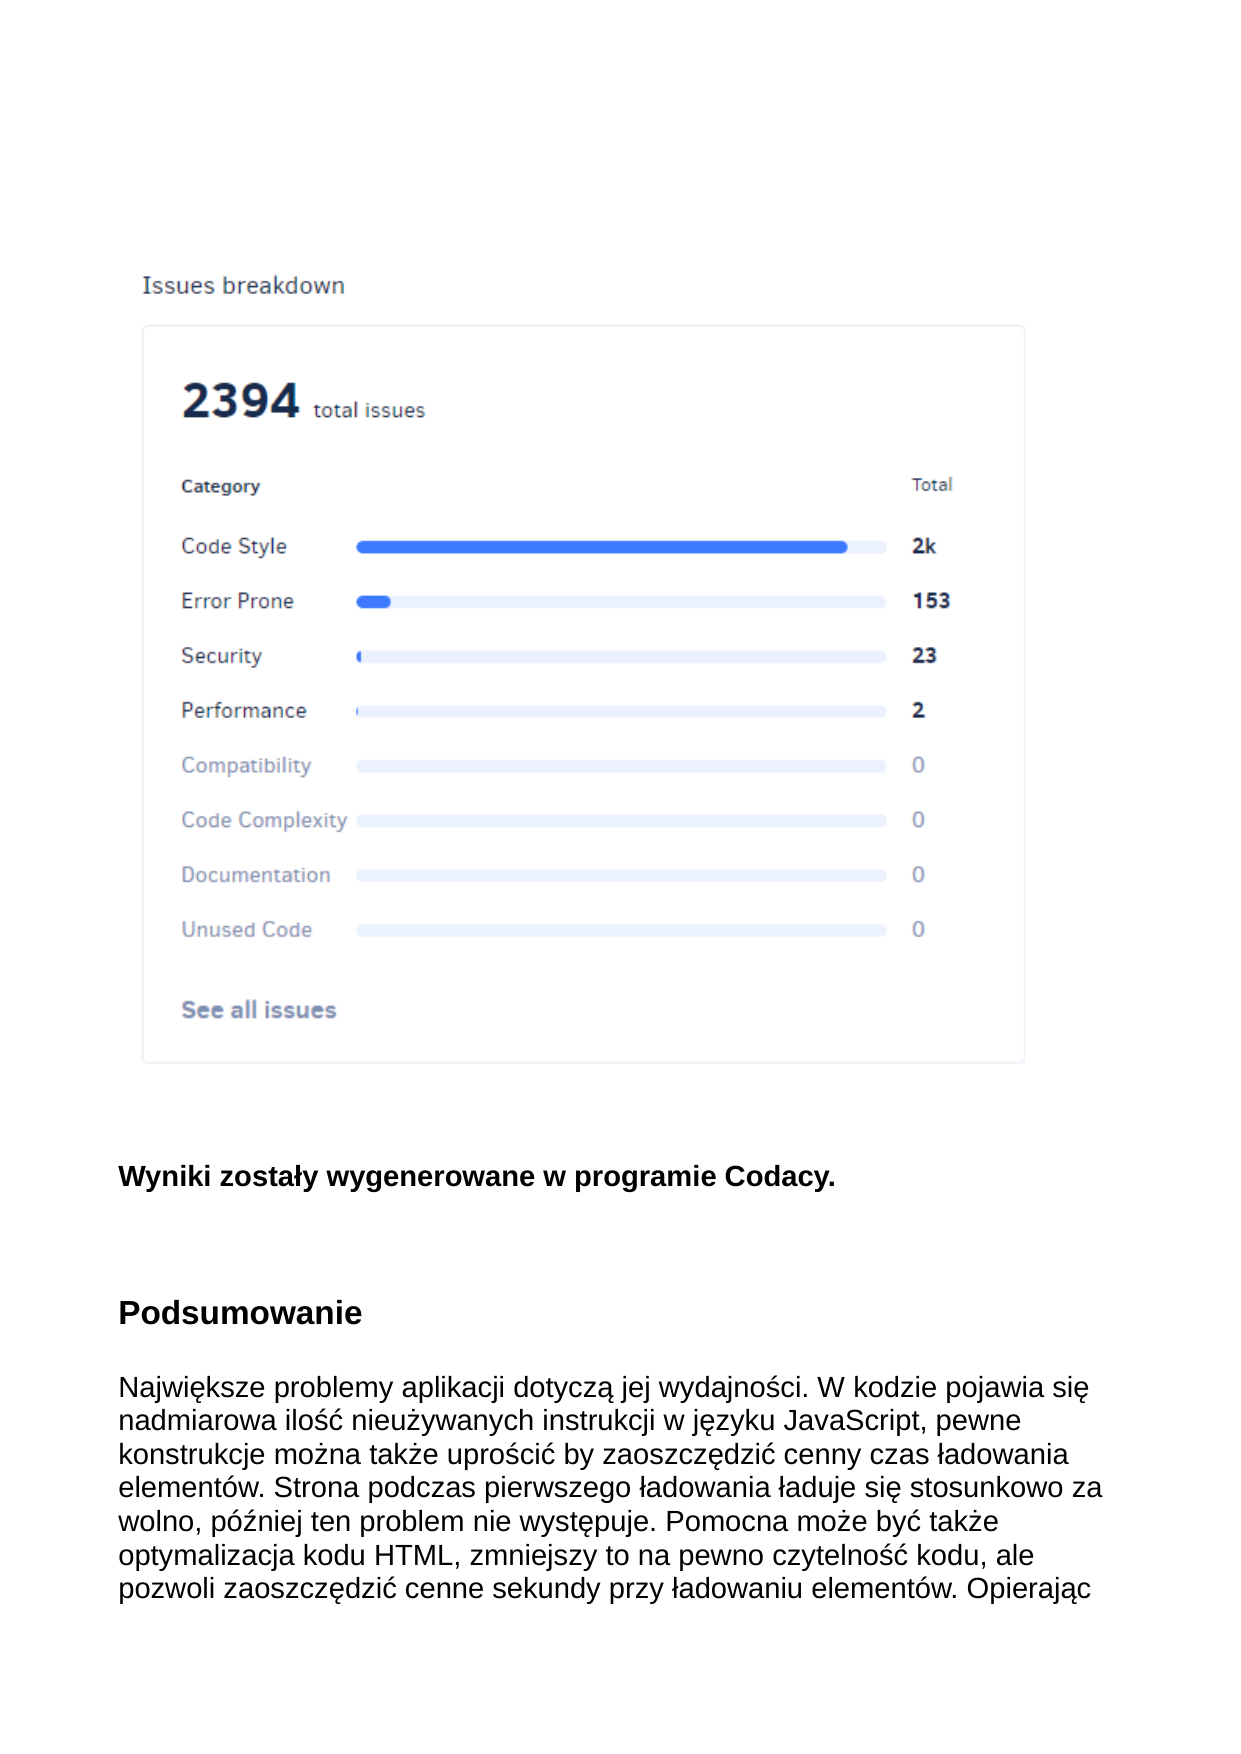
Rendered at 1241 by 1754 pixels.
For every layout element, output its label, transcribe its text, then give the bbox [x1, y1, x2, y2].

picture [122, 248, 1026, 1092]
text Największe problemy aplikacji dotyczą jej wydajności. W kodzie pojawia się nadmiarowa ilość nieużywanych instrukcji w języku JavaScript, pewne konstrukcje można także uprościć by zaoszczędzić cenny czas ładowania elementów. Strona podczas pierwszego ładowania ładuje się stosunkowo za wolno, później ten problem nie występuje. Pomocna może być także optymalizacja kodu HTML, zmniejszy to na pewno czytelność kodu, ale pozwoli zaoszczędzić cenne sekundy przy ładowaniu elementów. Opierając [118, 1370, 1122, 1605]
text Wyniki zostały wygenerowane w programie Codacy. [118, 1159, 1122, 1192]
text Podsumowanie [118, 1293, 1122, 1331]
